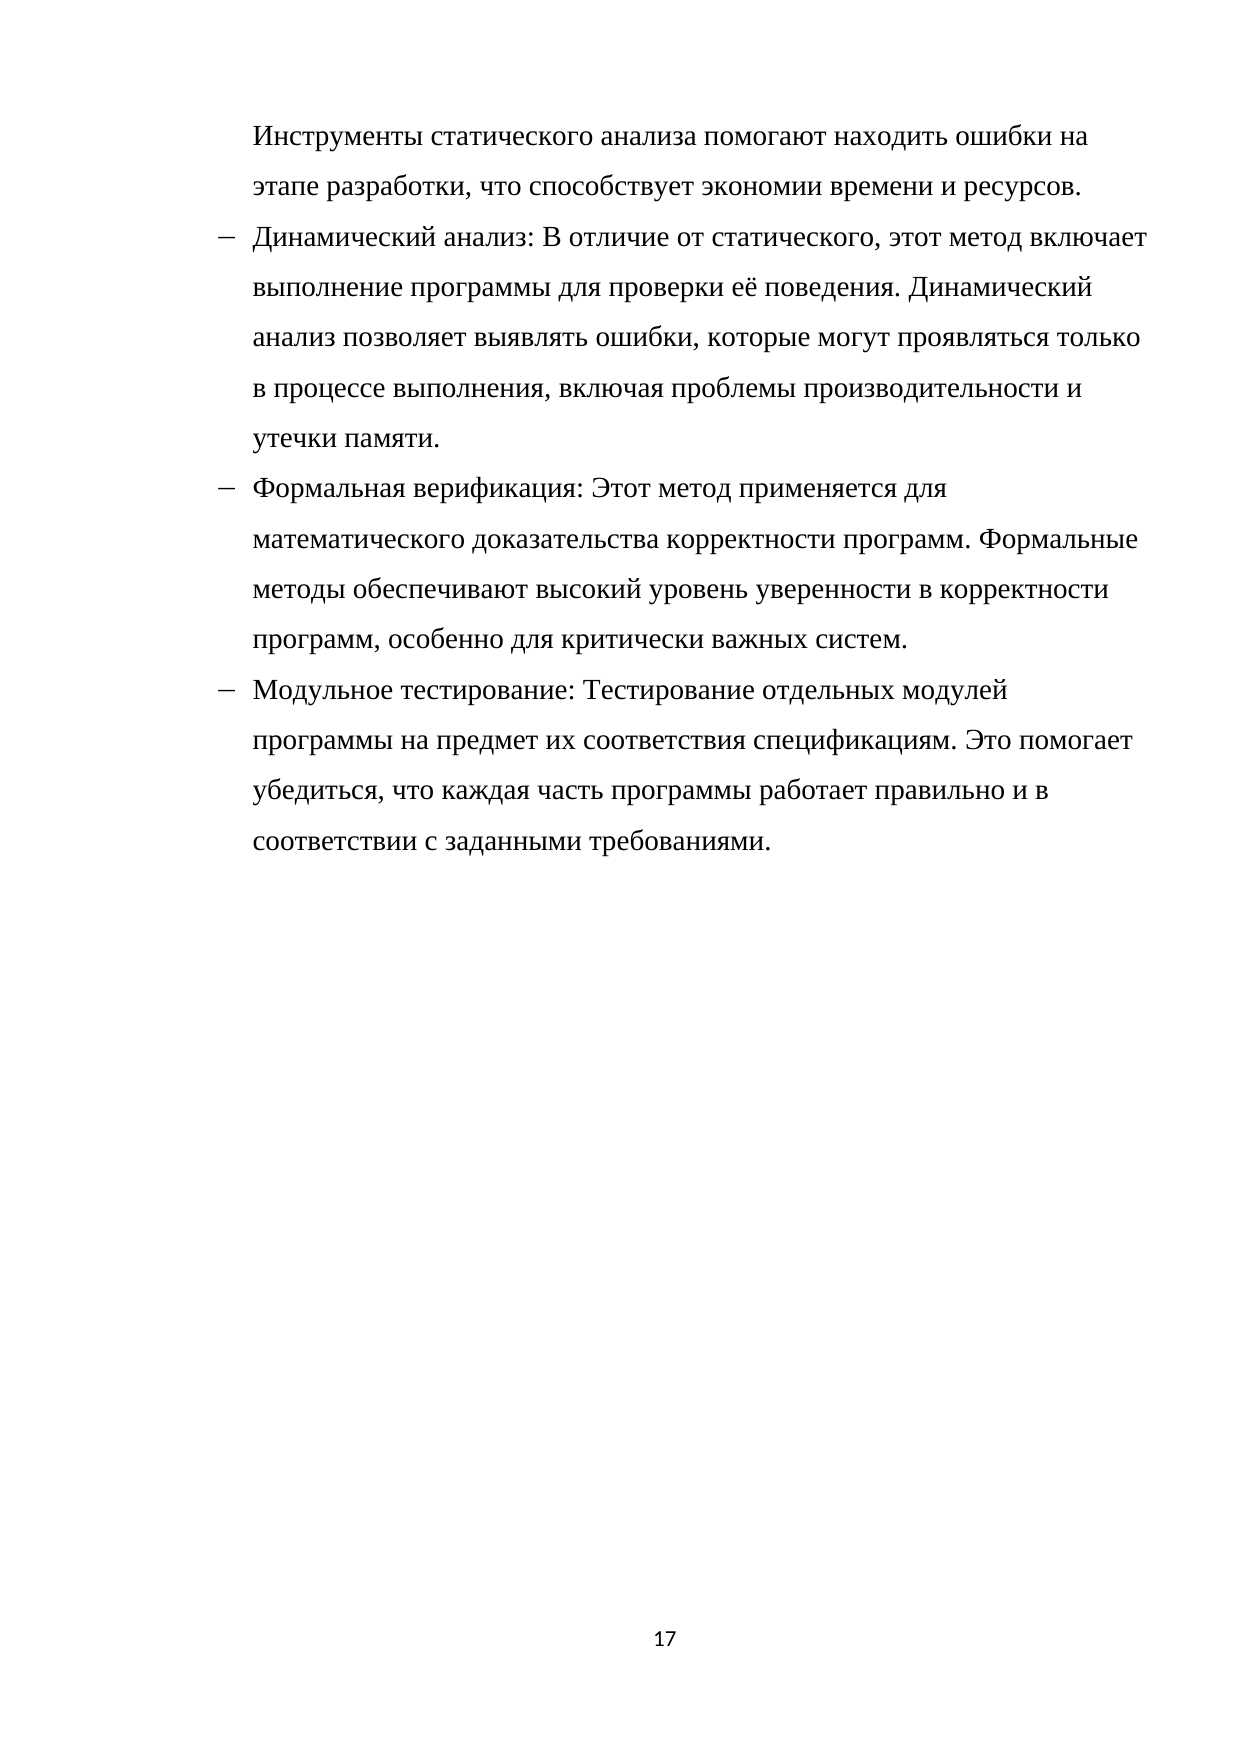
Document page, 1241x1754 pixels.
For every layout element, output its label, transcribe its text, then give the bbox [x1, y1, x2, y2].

list Формальная верификация: Этот метод применяется для математического доказательства корректности программ. Формальные методы обеспечивают высокий уровень уверенности в корректности программ, особенно для критически важных систем. [215, 470, 1152, 655]
list Инструменты статического анализа помогают находить ошибки на этапе разработки, что способствует экономии времени и ресурсов. [215, 118, 1152, 202]
list Модульное тестирование: Тестирование отдельных модулей программы на предмет их соответствия спецификациям. Это помогает убедиться, что каждая часть программы работает правильно и в соответствии с заданными требованиями. [215, 672, 1152, 856]
list Динамический анализ: В отличие от статического, этот метод включает выполнение программы для проверки её поведения. Динамический анализ позволяет выявлять ошибки, которые могут проявляться только в процессе выполнения, включая проблемы производительности и утечки памяти. [215, 219, 1152, 454]
